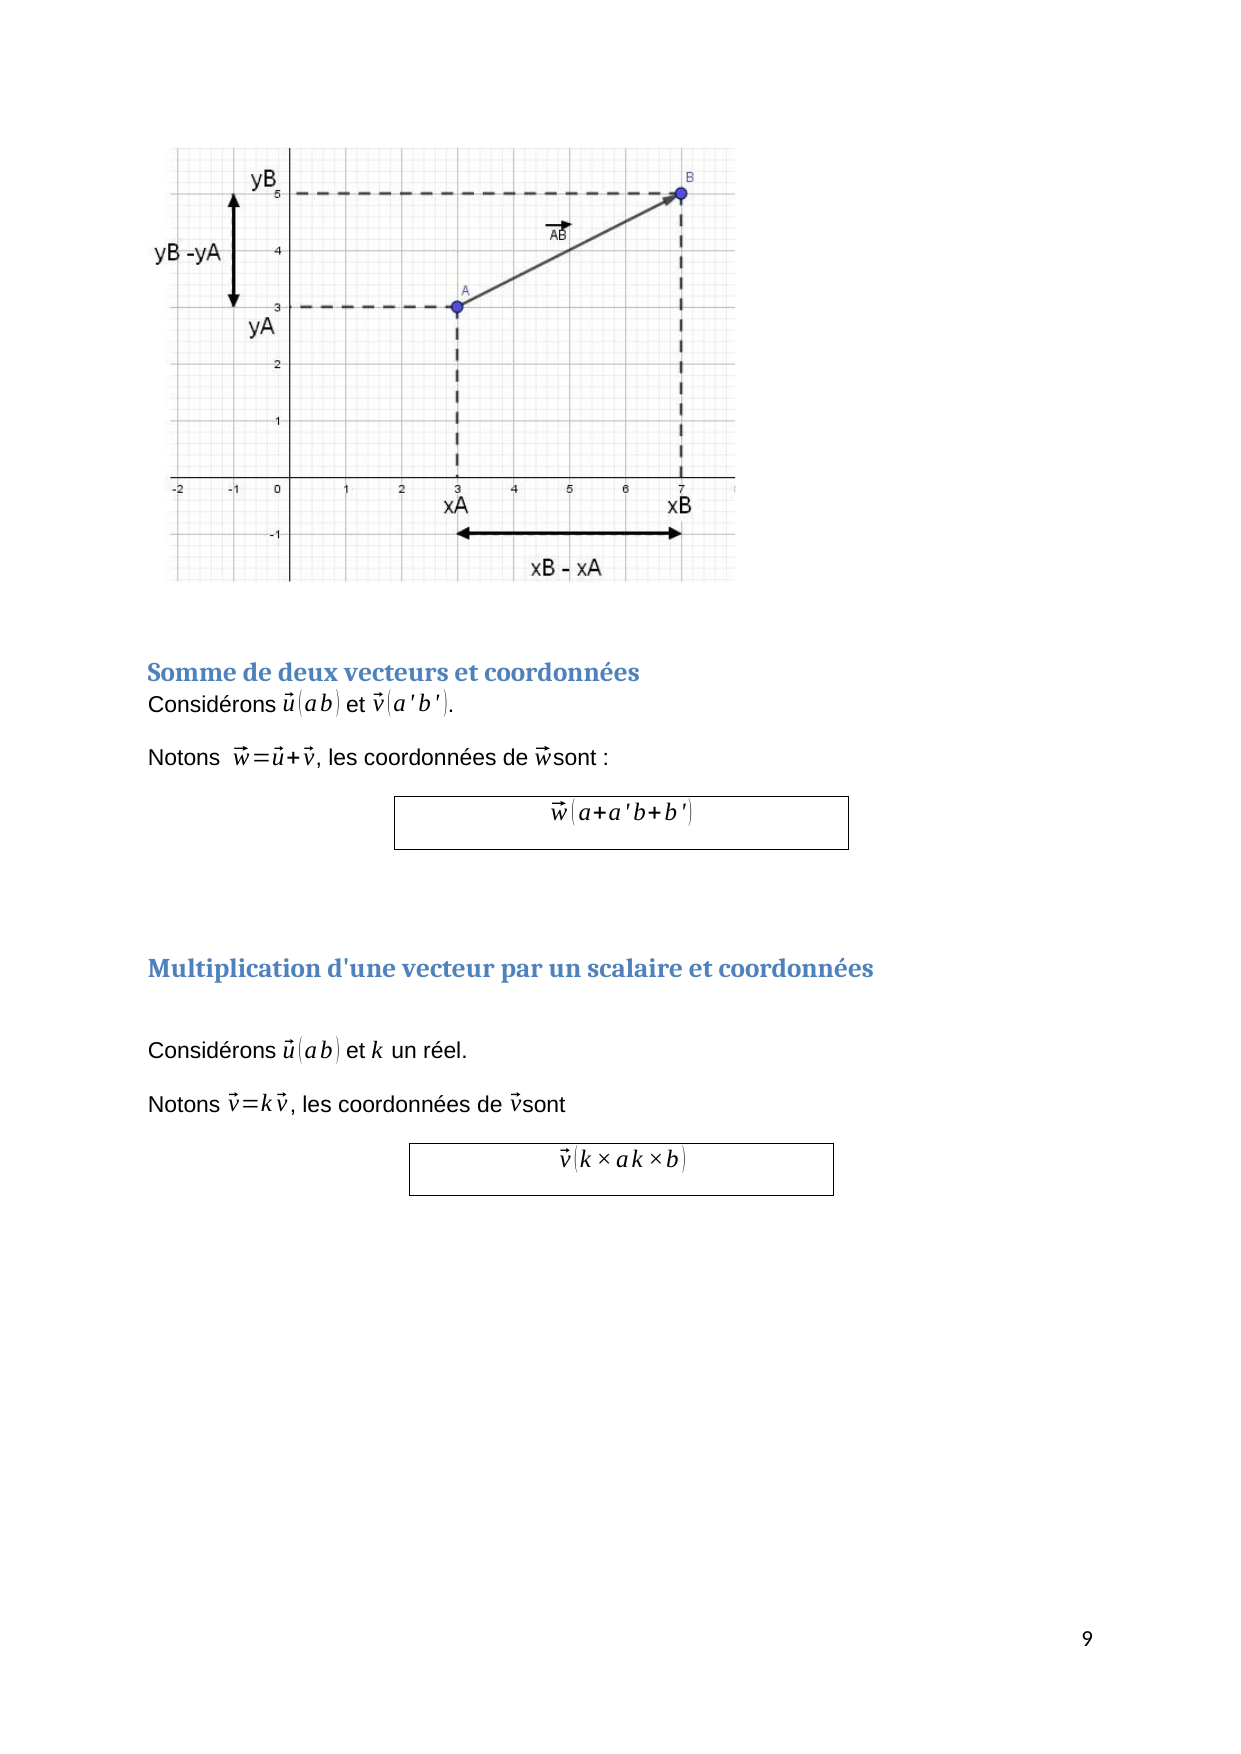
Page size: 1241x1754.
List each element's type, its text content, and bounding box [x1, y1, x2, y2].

text Notons , les coordonnées de sont : [148, 744, 1093, 771]
subtitle Somme de deux vecteurs et coordonnées [148, 657, 1093, 688]
picture [147, 147, 735, 586]
text Notons , les coordonnées de sont [148, 1090, 1093, 1118]
table_header [410, 1144, 833, 1195]
text Considérons et . [148, 688, 1093, 719]
table_header [395, 797, 848, 848]
text Considérons et un réel. [148, 1035, 1093, 1065]
subtitle Multiplication d'une vecteur par un scalaire et coordonnées [148, 953, 1093, 984]
